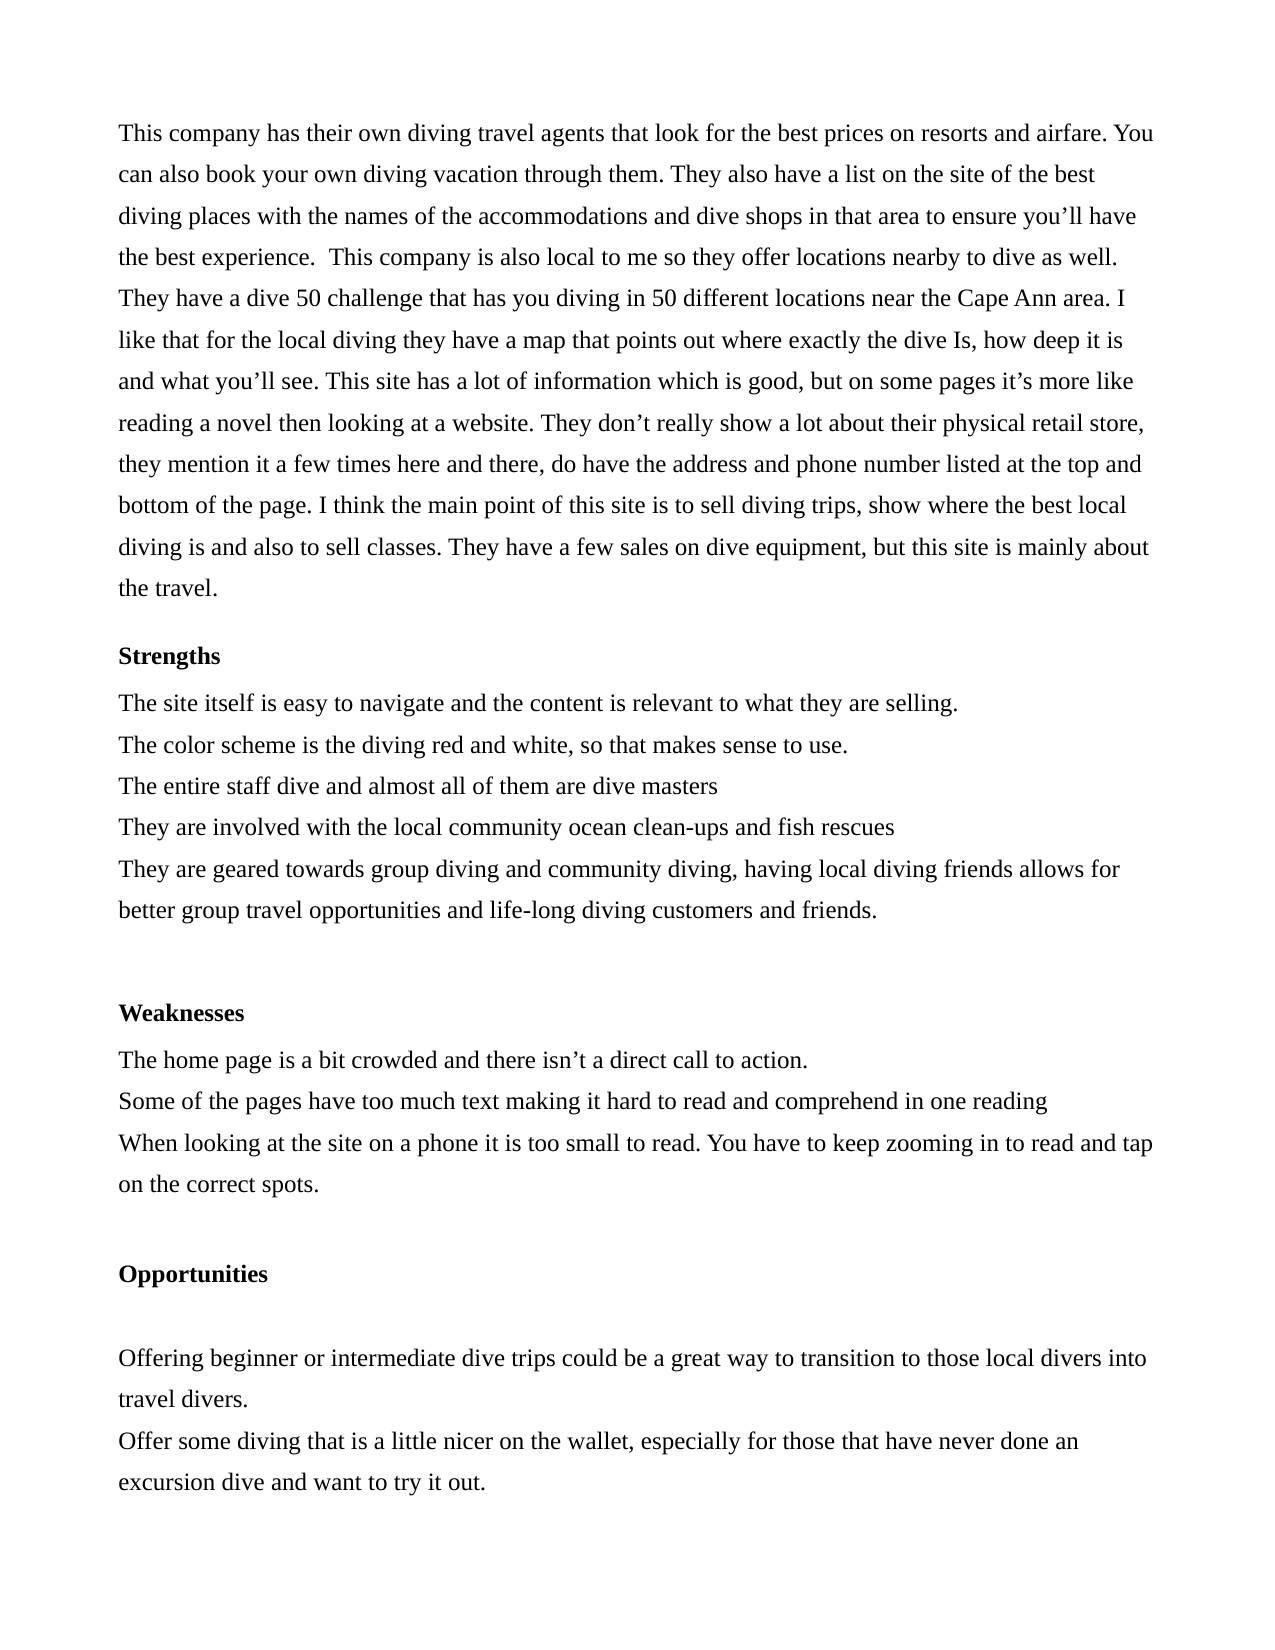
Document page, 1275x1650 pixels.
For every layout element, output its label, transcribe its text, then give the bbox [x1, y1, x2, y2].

subtitle Opportunities [118, 1259, 1157, 1288]
text The home page is a bit crowded and there isn’t a direct call to action. [118, 1045, 1157, 1074]
text This company has their own diving travel agents that look for the best prices on resorts and airfare. You can also book your own diving vacation through them. They also have a list on the site of the best diving places with the names of the accommodations and dive shops in that area to ensure you’ll have the best experience. This company is also local to me so they offer locations nearby to dive as well. They have a dive 50 challenge that has you diving in 50 different locations near the Cape Ann area. I like that for the local diving they have a map that points out where exactly the dive Is, how deep it is and what you’ll see. This site has a lot of information which is good, but on some pages it’s more like reading a novel then looking at a website. They don’t really show a lot about their physical retail store, they mention it a few times here and there, do have the address and phone number listed at the top and bottom of the page. I think the main point of this site is to sell diving trips, show where the best local diving is and also to sell classes. They have a few sales on dive equipment, but this site is mainly about the travel. [118, 118, 1157, 602]
text Some of the pages have too much text making it hard to read and comprehend in one reading [118, 1086, 1157, 1115]
text Offer some diving that is a little nicer on the wallet, especially for those that have never done an excursion dive and want to try it out. [118, 1426, 1157, 1496]
text Offering beginner or intermediate dive trips could be a great way to transition to those local divers into travel divers. [118, 1343, 1157, 1413]
subtitle Strengths [118, 641, 1157, 670]
text They are involved with the local community ocean clean-ups and fish rescues [118, 812, 1157, 841]
text The site itself is easy to navigate and the content is relevant to what they are selling. [118, 688, 1157, 717]
text The color scheme is the diving red and white, so that makes sense to use. [118, 730, 1157, 758]
text They are geared towards group diving and community diving, having local diving friends allows for better group travel opportunities and life-long diving customers and friends. [118, 854, 1157, 924]
text The entire staff dive and almost all of them are dive masters [118, 771, 1157, 800]
subtitle Weaknesses [118, 998, 1157, 1027]
text When looking at the site on a phone it is too small to read. You have to keep zooming in to read and tap on the correct spots. [118, 1128, 1157, 1198]
